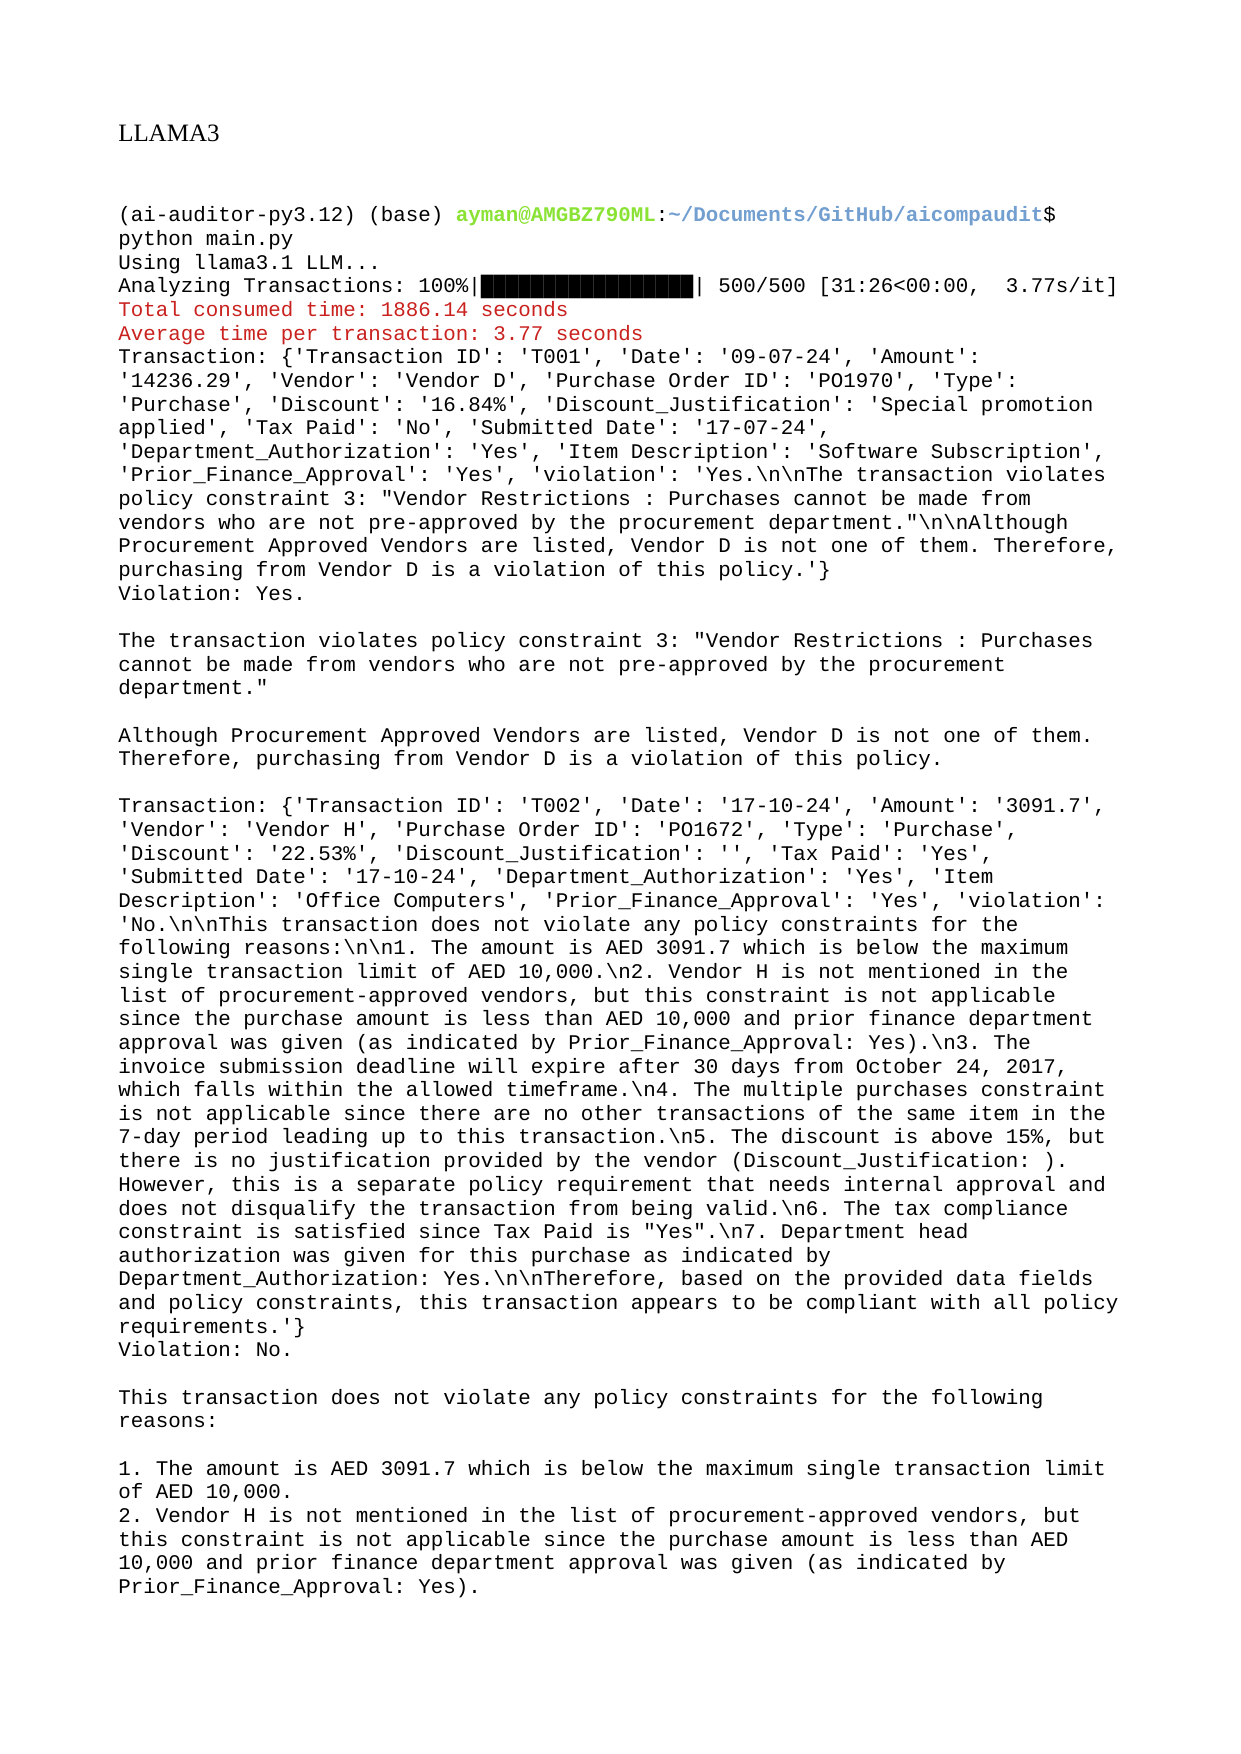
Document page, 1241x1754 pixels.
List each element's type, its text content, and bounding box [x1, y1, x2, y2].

text Average time per transaction: 3.77 seconds [118, 323, 1122, 346]
text 2. Vendor H is not mentioned in the list of procurement-approved vendors, but this constraint is not applicable since the purchase amount is less than AED 10,000 and prior finance department approval was given (as indicated by Prior_Finance_Approval: Yes). [118, 1505, 1122, 1599]
text Using llama3.1 LLM... [118, 252, 1122, 275]
text Transaction: {'Transaction ID': 'T001', 'Date': '09-07-24', 'Amount': '14236.29', 'Vendor': 'Vendor D', 'Purchase Order ID': 'PO1970', 'Type': 'Purchase', 'Discount': '16.84%', 'Discount_Justification': 'Special promotion applied', 'Tax Paid': 'No', 'Submitted Date': '17-07-24', 'Department_Authorization': 'Yes', 'Item Description': 'Software Subscription', 'Prior_Finance_Approval': 'Yes', 'violation': 'Yes.\n\nThe transaction violates policy constraint 3: "Vendor Restrictions : Purchases cannot be made from vendors who are not pre-approved by the procurement department."\n\nAlthough Procurement Approved Vendors are listed, Vendor D is not one of them. Therefore, purchasing from Vendor D is a violation of this policy.'} [118, 346, 1122, 583]
text Violation: Yes. [118, 583, 1122, 606]
text Violation: No. [118, 1339, 1122, 1363]
text The transaction violates policy constraint 3: "Vendor Restrictions : Purchases cannot be made from vendors who are not pre-approved by the procurement department." [118, 630, 1122, 701]
text Analyzing Transactions: 100%|█████████████████| 500/500 [31:26<00:00, 3.77s/it] [118, 275, 1122, 299]
text 1. The amount is AED 3091.7 which is below the maximum single transaction limit of AED 10,000. [118, 1458, 1122, 1505]
text LLAMA3 [118, 118, 1122, 147]
text This transaction does not violate any policy constraints for the following reasons: [118, 1387, 1122, 1434]
text (ai-auditor-py3.12) (base) ayman@AMGBZ790ML:~/Documents/GitHub/aicompaudit$ python main.py [118, 204, 1122, 252]
text Total consumed time: 1886.14 seconds [118, 299, 1122, 323]
text Although Procurement Approved Vendors are listed, Vendor D is not one of them. Therefore, purchasing from Vendor D is a violation of this policy. [118, 724, 1122, 772]
text Transaction: {'Transaction ID': 'T002', 'Date': '17-10-24', 'Amount': '3091.7', 'Vendor': 'Vendor H', 'Purchase Order ID': 'PO1672', 'Type': 'Purchase', 'Discount': '22.53%', 'Discount_Justification': '', 'Tax Paid': 'Yes', 'Submitted Date': '17-10-24', 'Department_Authorization': 'Yes', 'Item Description': 'Office Computers', 'Prior_Finance_Approval': 'Yes', 'violation': 'No.\n\nThis transaction does not violate any policy constraints for the following reasons:\n\n1. The amount is AED 3091.7 which is below the maximum single transaction limit of AED 10,000.\n2. Vendor H is not mentioned in the list of procurement-approved vendors, but this constraint is not applicable since the purchase amount is less than AED 10,000 and prior finance department approval was given (as indicated by Prior_Finance_Approval: Yes).\n3. The invoice submission deadline will expire after 30 days from October 24, 2017, which falls within the allowed timeframe.\n4. The multiple purchases constraint is not applicable since there are no other transactions of the same item in the 7-day period leading up to this transaction.\n5. The discount is above 15%, but there is no justification provided by the vendor (Discount_Justification: ). However, this is a separate policy requirement that needs internal approval and does not disqualify the transaction from being valid.\n6. The tax compliance constraint is satisfied since Tax Paid is "Yes".\n7. Department head authorization was given for this purchase as indicated by Department_Authorization: Yes.\n\nTherefore, based on the provided data fields and policy constraints, this transaction appears to be compliant with all policy requirements.'} [118, 796, 1122, 1339]
